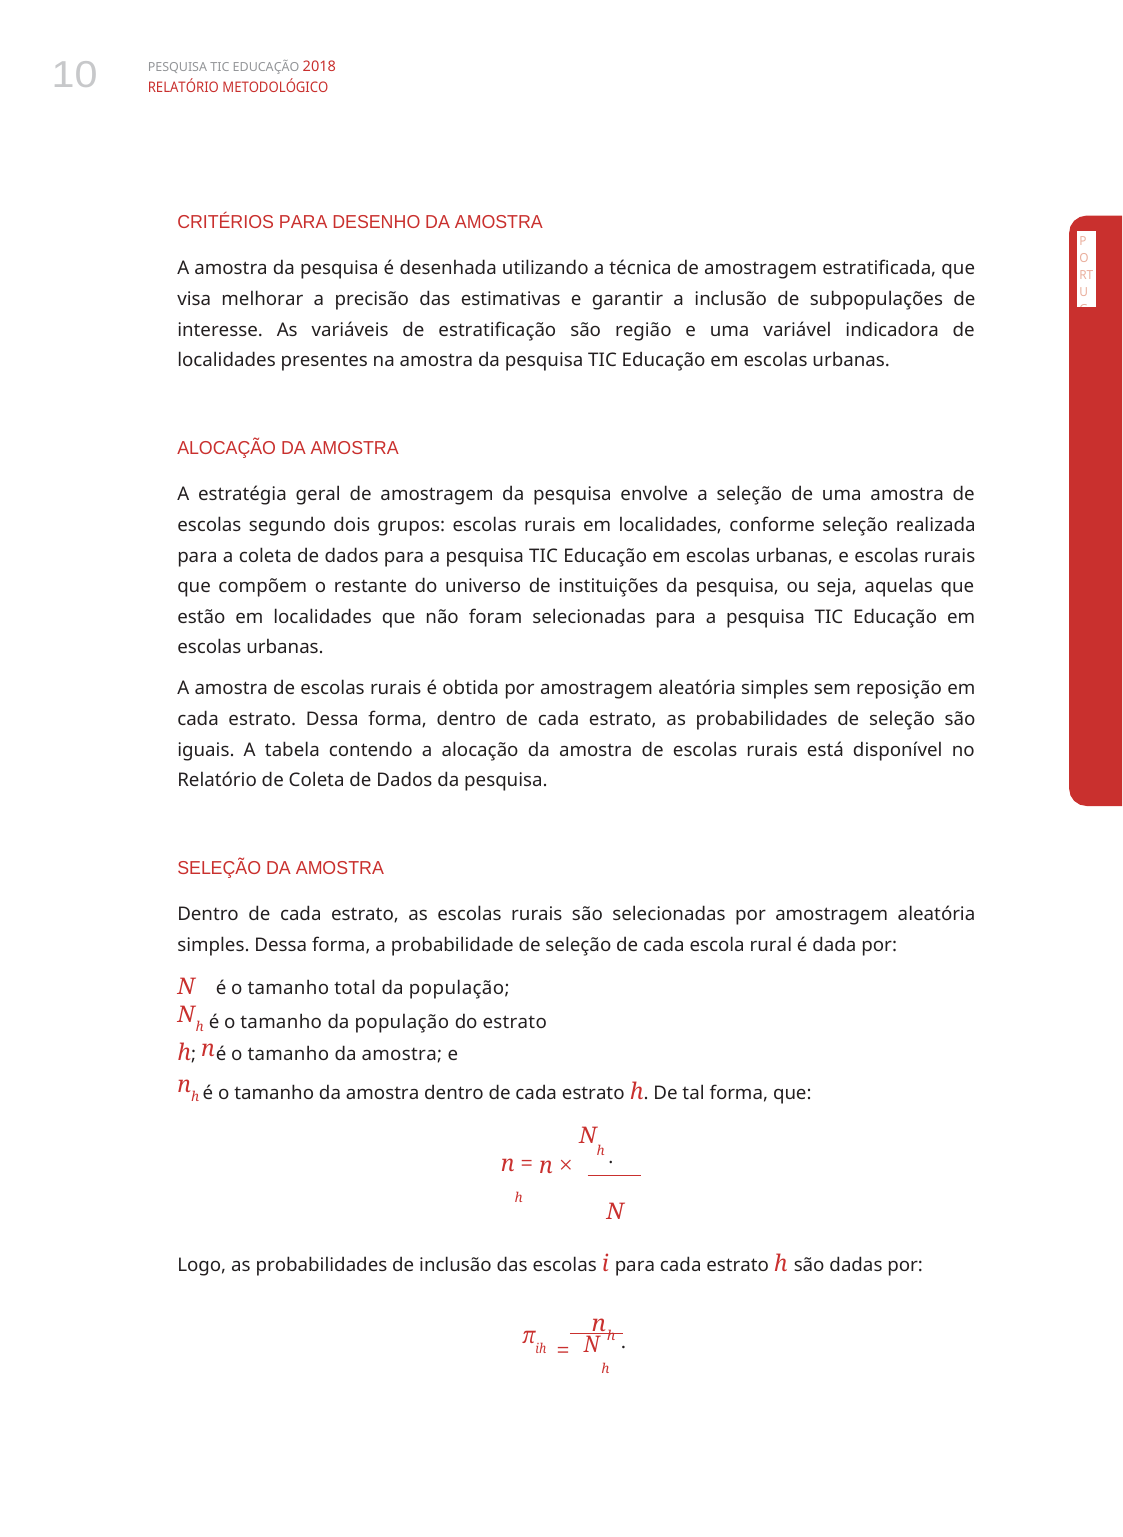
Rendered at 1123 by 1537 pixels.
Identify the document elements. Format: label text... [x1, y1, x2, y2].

text Logo, as probabilidades de inclusão das escolas i para cada estrato h são dadas por: [177, 1247, 1123, 1278]
text CRITÉRIOS PARA DESENHO DA AMOSTRA [177, 211, 1123, 233]
text A amostra de escolas rurais é obtida por amostragem aleatória simples sem reposição em cada estrato. Dessa forma, dentro de cada estrato, as probabilidades de seleção são iguais. A tabela contendo a alocação da amostra de escolas rurais está disponível no Relatório de Coleta de Dados da pesquisa. [177, 674, 976, 792]
text Dentro de cada estrato, as escolas rurais são selecionadas por amostragem aleatória simples. Dessa forma, a probabilidade de seleção de cada escola rural é dada por: [177, 900, 976, 957]
text SELEÇÃO DA AMOSTRA [177, 857, 1123, 878]
text N é o tamanho total da população; [177, 971, 1123, 1001]
text h N [514, 1183, 1123, 1207]
text πih [135, 1319, 548, 1360]
text PORTUGUÊS [1079, 232, 1096, 307]
text = nh . [551, 1294, 633, 1341]
subtitle N [552, 1341, 634, 1355]
text h [135, 1360, 1076, 1377]
text A amostra da pesquisa é desenhada utilizando a técnica de amostragem estratificada, que visa melhorar a precisão das estimativas e garantir a inclusão de subpopulações de interesse. As variáveis de estratificação são região e uma variável indicadora de localidades presentes na amostra da pesquisa TIC Educação em escolas urbanas. [177, 255, 976, 372]
text nh é o tamanho da amostra dentro de cada estrato h. De tal forma, que: [177, 1068, 1123, 1106]
text Nh é o tamanho da população do estrato h; n é o tamanho da amostra; e [177, 1001, 557, 1067]
text A estratégia geral de amostragem da pesquisa envolve a seleção de uma amostra de escolas segundo dois grupos: escolas rurais em localidades, conforme seleção realizada para a coleta de dados para a pesquisa TIC Educação em escolas urbanas, e escolas rurais que compõem o restante do universo de instituições da pesquisa, ou seja, aquelas que estão em localidades que não foram selecionadas para a pesquisa TIC Educação em escolas urbanas. [177, 481, 976, 659]
text n = n × Nh . [501, 1137, 1123, 1182]
text ALOCAÇÃO DA AMOSTRA [177, 437, 1069, 458]
